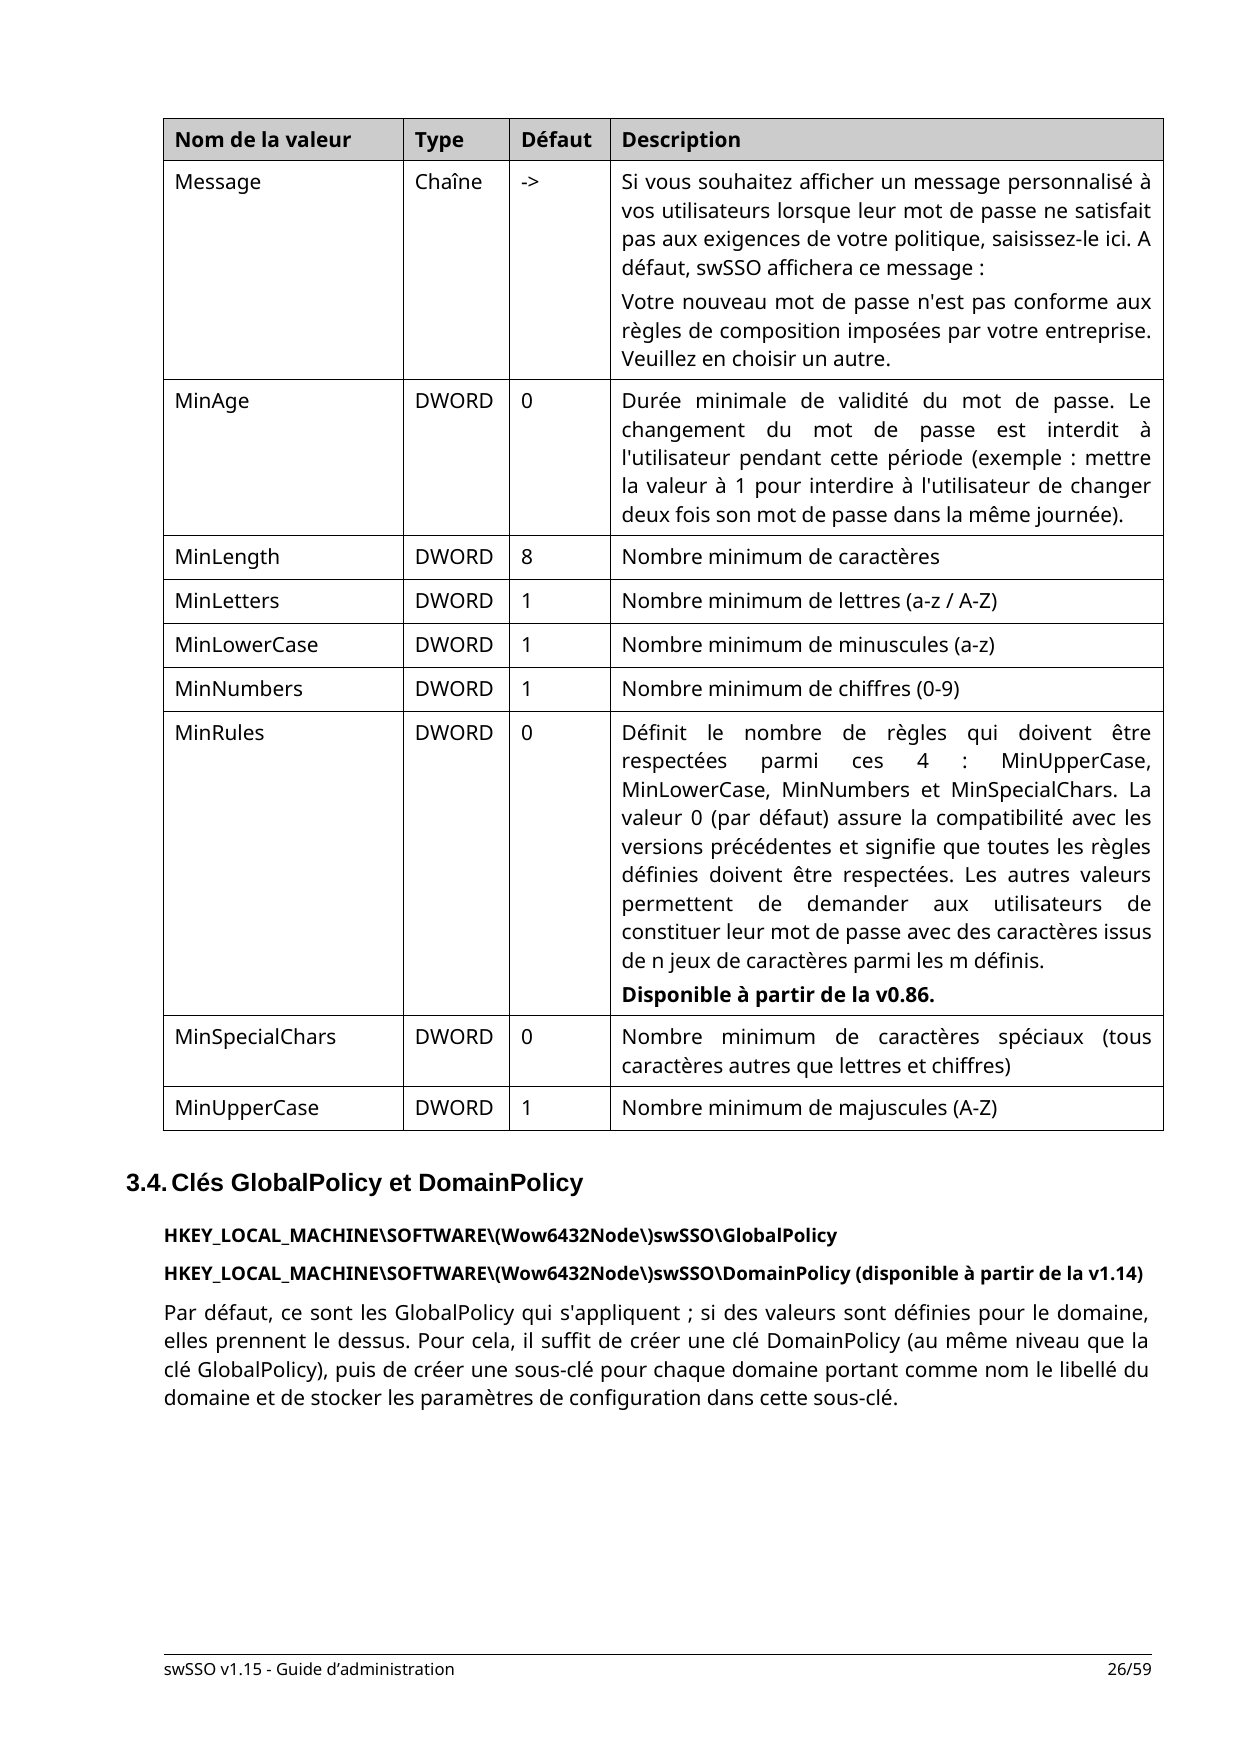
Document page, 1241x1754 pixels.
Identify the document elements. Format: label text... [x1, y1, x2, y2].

table_cell MinRules [164, 712, 403, 1015]
table_cell 1 [510, 580, 610, 623]
table_cell DWORD [404, 668, 509, 711]
table_cell Nombre minimum de chiffres (0-9) [611, 668, 1163, 711]
table_cell Message [164, 161, 403, 379]
table_header Défaut [510, 119, 610, 160]
table_cell Nombre minimum de caractères [611, 536, 1163, 579]
table_cell MinLength [164, 536, 403, 579]
table_header Description [611, 119, 1163, 160]
text HKEY_LOCAL_MACHINE\SOFTWARE\(Wow6432Node\)swSSO\GlobalPolicy [164, 1222, 1152, 1247]
table_cell Nombre minimum de majuscules (A-Z) [611, 1087, 1163, 1129]
table_cell Nombre minimum de caractères spéciaux (tous caractères autres que lettres et chiffres) [611, 1016, 1163, 1086]
table_cell DWORD [404, 1087, 509, 1129]
text HKEY_LOCAL_MACHINE\SOFTWARE\(Wow6432Node\)swSSO\DomainPolicy (disponible à partir de la v1.14) [164, 1260, 1152, 1285]
table_cell MinLetters [164, 580, 403, 623]
table_cell DWORD [404, 580, 509, 623]
table_cell DWORD [404, 536, 509, 579]
table_cell Nombre minimum de minuscules (a-z) [611, 624, 1163, 667]
table_cell MinLowerCase [164, 624, 403, 667]
table_cell 0 [510, 1016, 610, 1086]
table_cell MinAge [164, 380, 403, 535]
table_cell Si vous souhaitez afficher un message personnalisé à vos utilisateurs lorsque leur mot de passe ne satisfait pas aux exigences de votre politique, saisissez-le ici. A défaut, swSSO affichera ce message : Votre nouveau mot de passe n'est pas conforme aux règles de composition imposées par votre entreprise. Veuillez en choisir un autre. [611, 161, 1163, 379]
table_header Nom de la valeur [164, 119, 403, 160]
text Par défaut, ce sont les GlobalPolicy qui s'appliquent ; si des valeurs sont définies pour le domaine, elles prennent le dessus. Pour cela, il suffit de créer une clé DomainPolicy (au même niveau que la clé GlobalPolicy), puis de créer une sous-clé pour chaque domaine portant comme nom le libellé du domaine et de stocker les paramètres de configuration dans cette sous-clé. [164, 1298, 1152, 1412]
table_header Type [404, 119, 509, 160]
table_cell 1 [510, 624, 610, 667]
table_cell MinNumbers [164, 668, 403, 711]
table_cell DWORD [404, 380, 509, 535]
table_cell MinUpperCase [164, 1087, 403, 1129]
table_cell 1 [510, 668, 610, 711]
table_cell MinSpecialChars [164, 1016, 403, 1086]
table_cell Définit le nombre de règles qui doivent être respectées parmi ces 4 : MinUpperCase, MinLowerCase, MinNumbers et MinSpecialChars. La valeur 0 (par défaut) assure la compatibilité avec les versions précédentes et signifie que toutes les règles définies doivent être respectées. Les autres valeurs permettent de demander aux utilisateurs de constituer leur mot de passe avec des caractères issus de n jeux de caractères parmi les m définis. Disponible à partir de la v0.86. [611, 712, 1163, 1015]
table_cell DWORD [404, 624, 509, 667]
table_cell -> [510, 161, 610, 379]
table_cell Durée minimale de validité du mot de passe. Le changement du mot de passe est interdit à l'utilisateur pendant cette période (exemple : mettre la valeur à 1 pour interdire à l'utilisateur de changer deux fois son mot de passe dans la même journée). [611, 380, 1163, 535]
subtitle Clés GlobalPolicy et DomainPolicy [126, 1168, 1152, 1197]
table_cell 8 [510, 536, 610, 579]
table_cell DWORD [404, 1016, 509, 1086]
table_cell Chaîne [404, 161, 509, 379]
table_cell 1 [510, 1087, 610, 1129]
table_cell DWORD [404, 712, 509, 1015]
table_cell Nombre minimum de lettres (a-z / A-Z) [611, 580, 1163, 623]
table_cell 0 [510, 712, 610, 1015]
table_cell 0 [510, 380, 610, 535]
